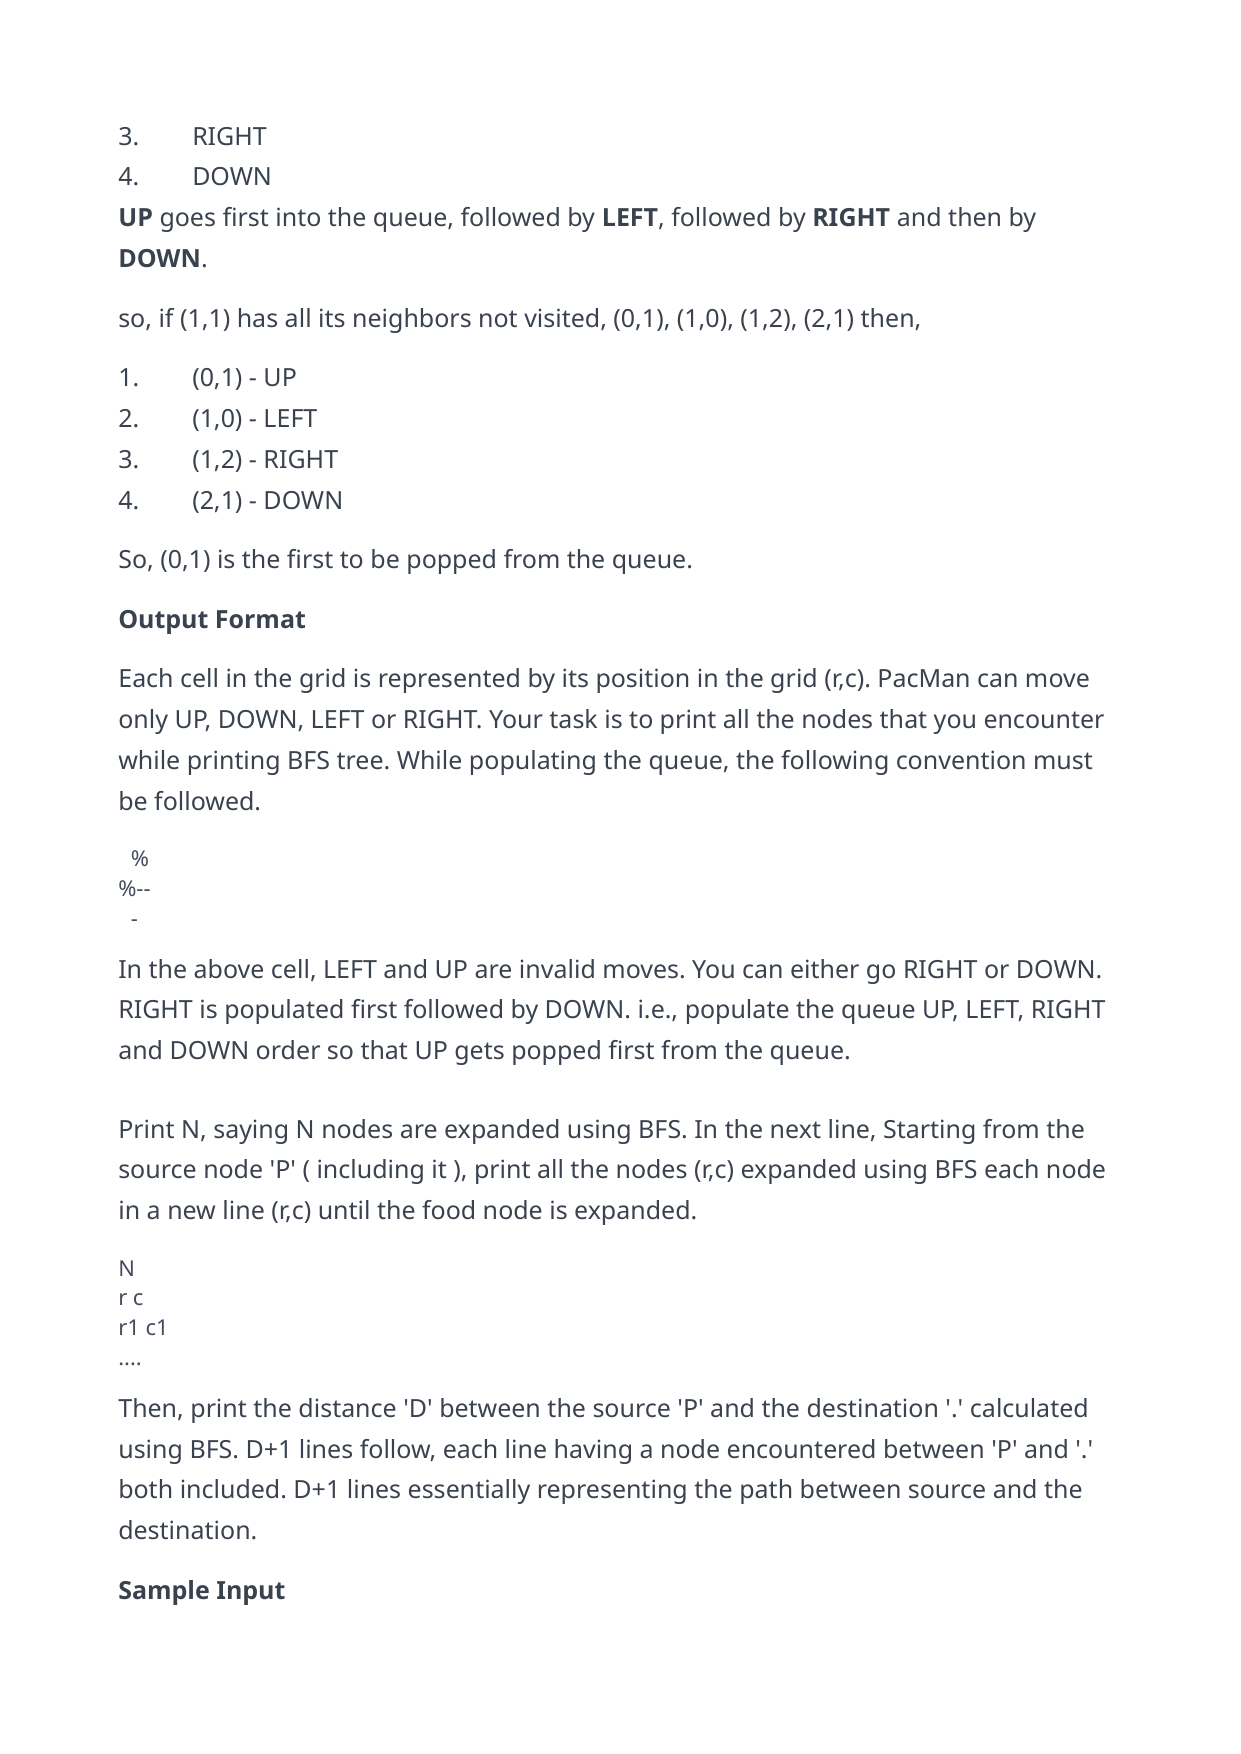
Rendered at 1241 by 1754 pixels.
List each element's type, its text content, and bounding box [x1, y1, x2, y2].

list DOWN [118, 159, 1122, 193]
text Print N, saying N nodes are expanded using BFS. In the next line, Starting from the source node 'P' ( including it ), print all the nodes (r,c) expanded using BFS each node in a new line (r,c) until the food node is expanded. [118, 1111, 1122, 1227]
text UP goes first into the queue, followed by LEFT, followed by RIGHT and then by DOWN. [118, 200, 1122, 275]
text r c [118, 1282, 1122, 1312]
list RIGHT [118, 118, 1122, 152]
text Then, print the distance 'D' between the source 'P' and the destination '.' calculated using BFS. D+1 lines follow, each line having a node encountered between 'P' and '.' both included. D+1 lines essentially representing the path between source and the destination. [118, 1390, 1122, 1547]
text So, (0,1) is the first to be popped from the queue. [118, 542, 1122, 576]
text %-- [118, 873, 1122, 903]
text r1 c1 [118, 1312, 1122, 1342]
text - [118, 903, 1122, 932]
list (2,1) - DOWN [118, 482, 1122, 516]
text N [118, 1252, 1122, 1282]
text Sample Input [118, 1572, 1122, 1607]
text so, if (1,1) has all its neighbors not visited, (0,1), (1,0), (1,2), (2,1) then, [118, 300, 1122, 334]
text Each cell in the grid is represented by its position in the grid (r,c). PacMan can move only UP, DOWN, LEFT or RIGHT. Your task is to print all the nodes that you encounter while printing BFS tree. While populating the queue, the following convention must be followed. [118, 661, 1122, 818]
list (1,2) - RIGHT [118, 441, 1122, 476]
list (1,0) - LEFT [118, 401, 1122, 435]
text In the above cell, LEFT and UP are invalid moves. You can either go RIGHT or DOWN. RIGHT is populated first followed by DOWN. i.e., populate the queue UP, LEFT, RIGHT and DOWN order so that UP gets popped first from the queue. [118, 951, 1122, 1067]
text % [118, 843, 1122, 873]
text .... [118, 1342, 1122, 1372]
text Output Format [118, 601, 1122, 636]
list (0,1) - UP [118, 360, 1122, 394]
